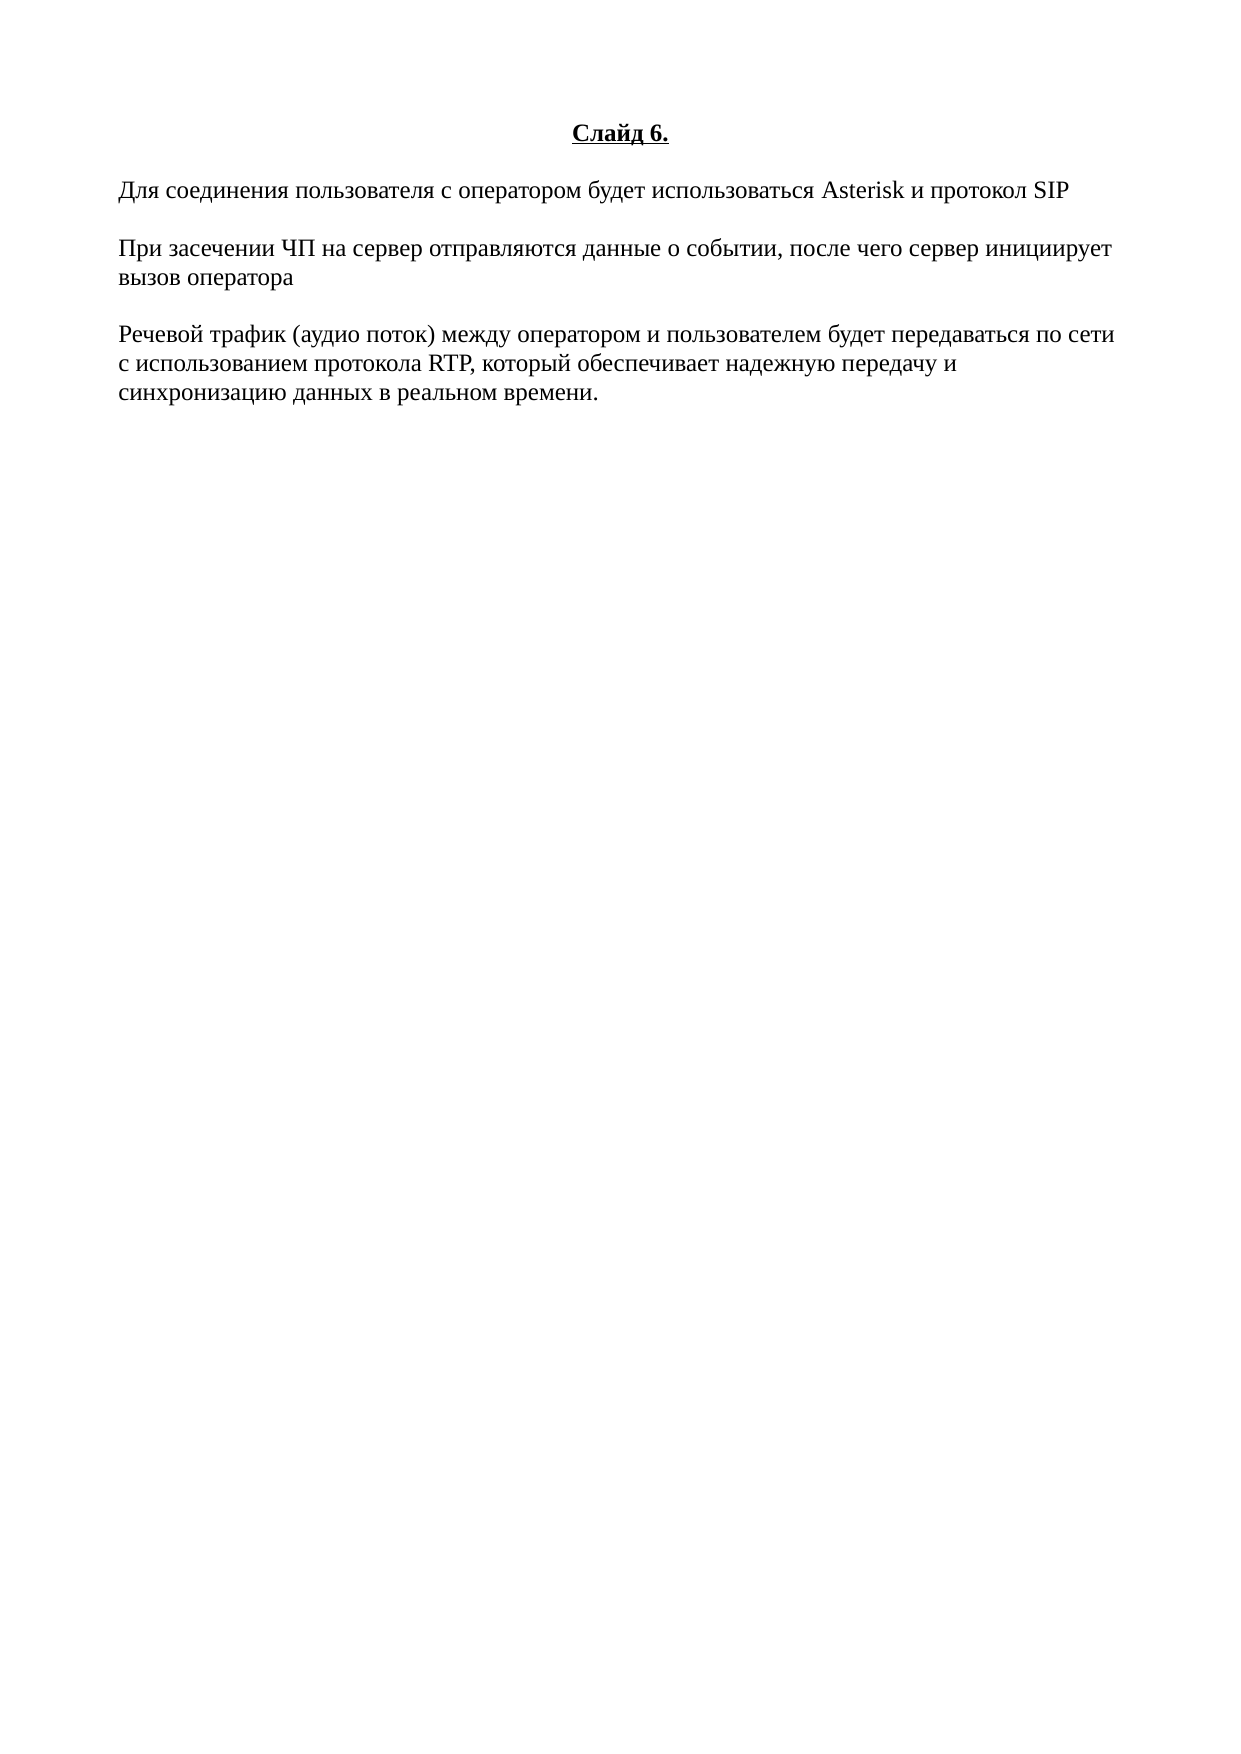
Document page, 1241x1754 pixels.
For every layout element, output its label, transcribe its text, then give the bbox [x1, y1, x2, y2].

text Слайд 6. [118, 118, 1122, 147]
text Речевой трафик (аудио поток) между оператором и пользователем будет передаваться по сети с использованием протокола RTP, который обеспечивает надежную передачу и синхронизацию данных в реальном времени. [118, 319, 1122, 406]
text Для соединения пользователя с оператором будет использоваться Asterisk и протокол SIP [118, 176, 1122, 204]
text При засечении ЧП на сервер отправляются данные о событии, после чего сервер инициирует вызов оператора [118, 233, 1122, 291]
